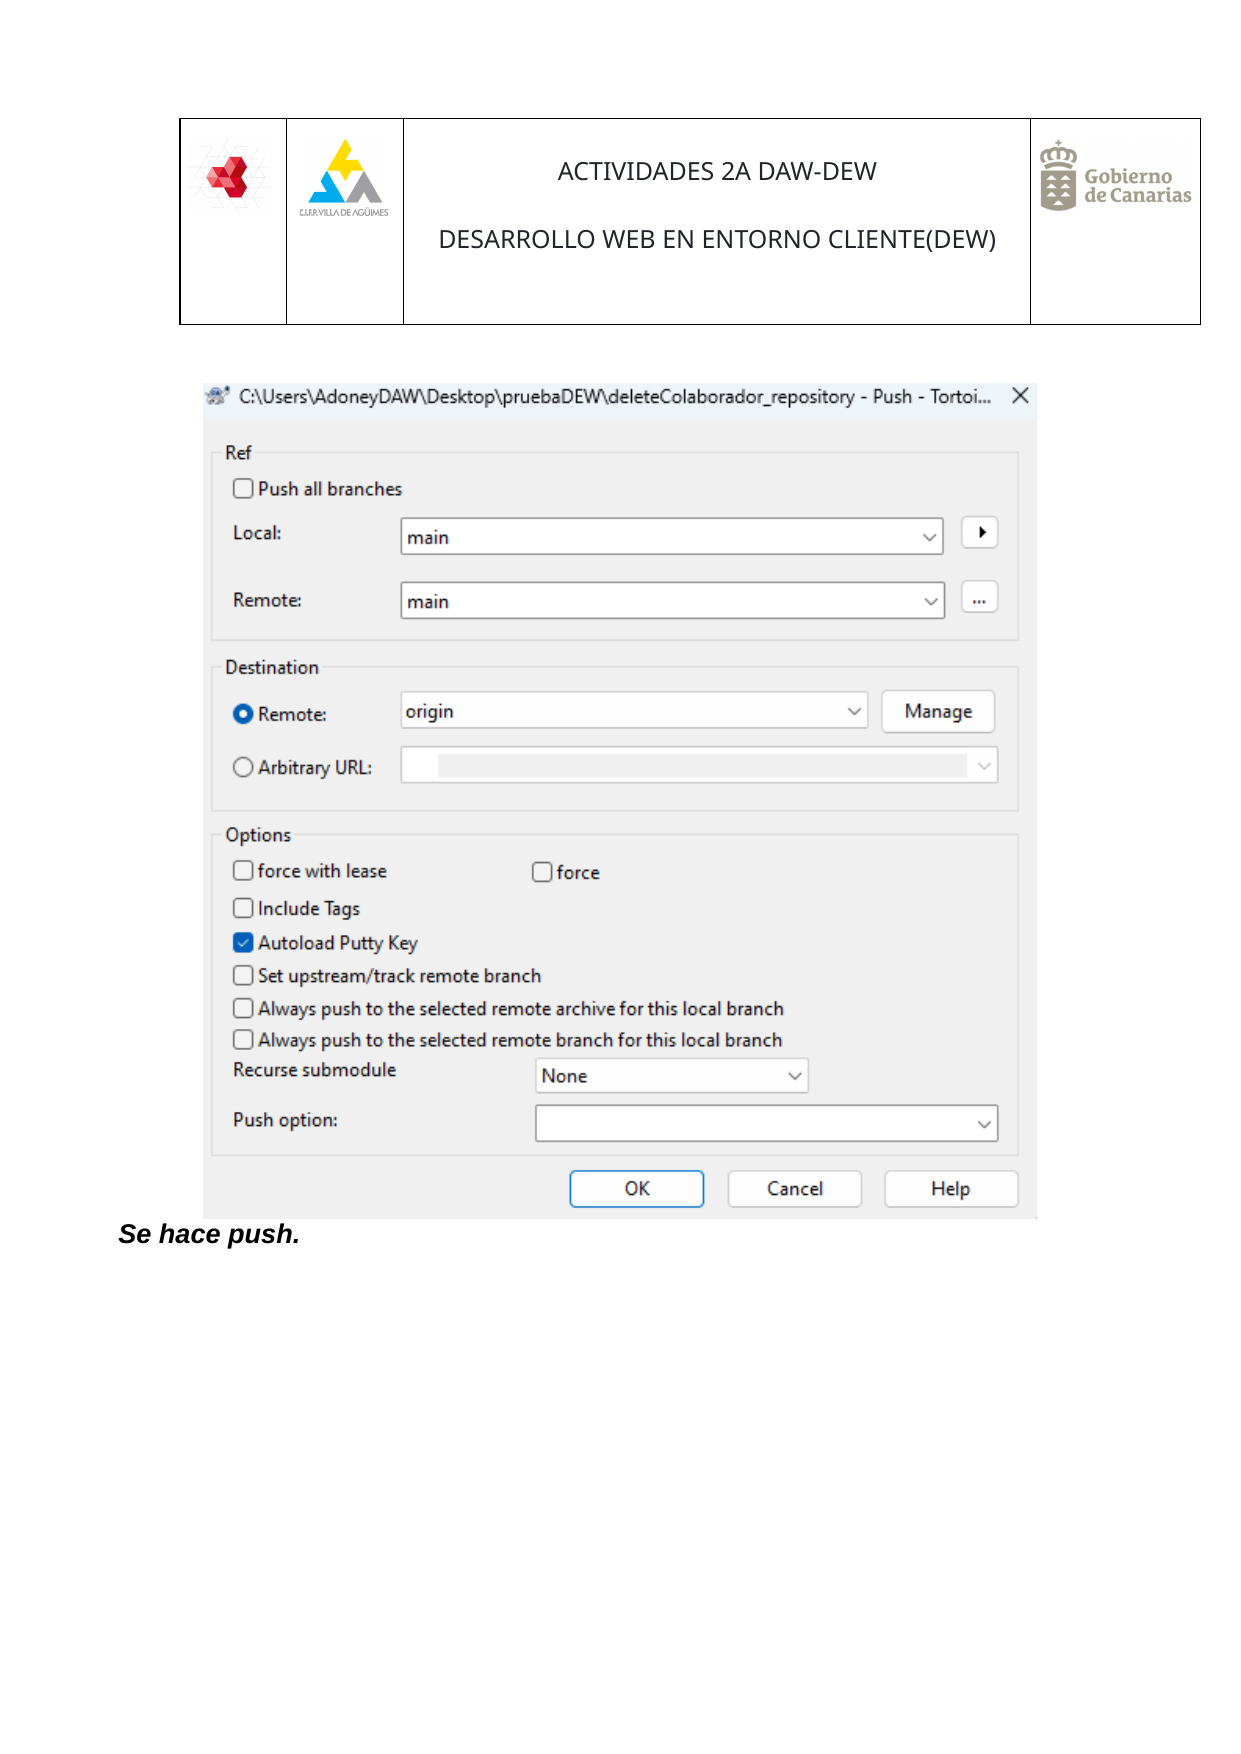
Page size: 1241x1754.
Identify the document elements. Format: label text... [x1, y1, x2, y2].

subtitle Se hace push. [118, 384, 1122, 1249]
picture [202, 383, 1038, 1219]
picture [187, 138, 273, 214]
picture [1037, 137, 1193, 212]
picture [299, 138, 389, 217]
